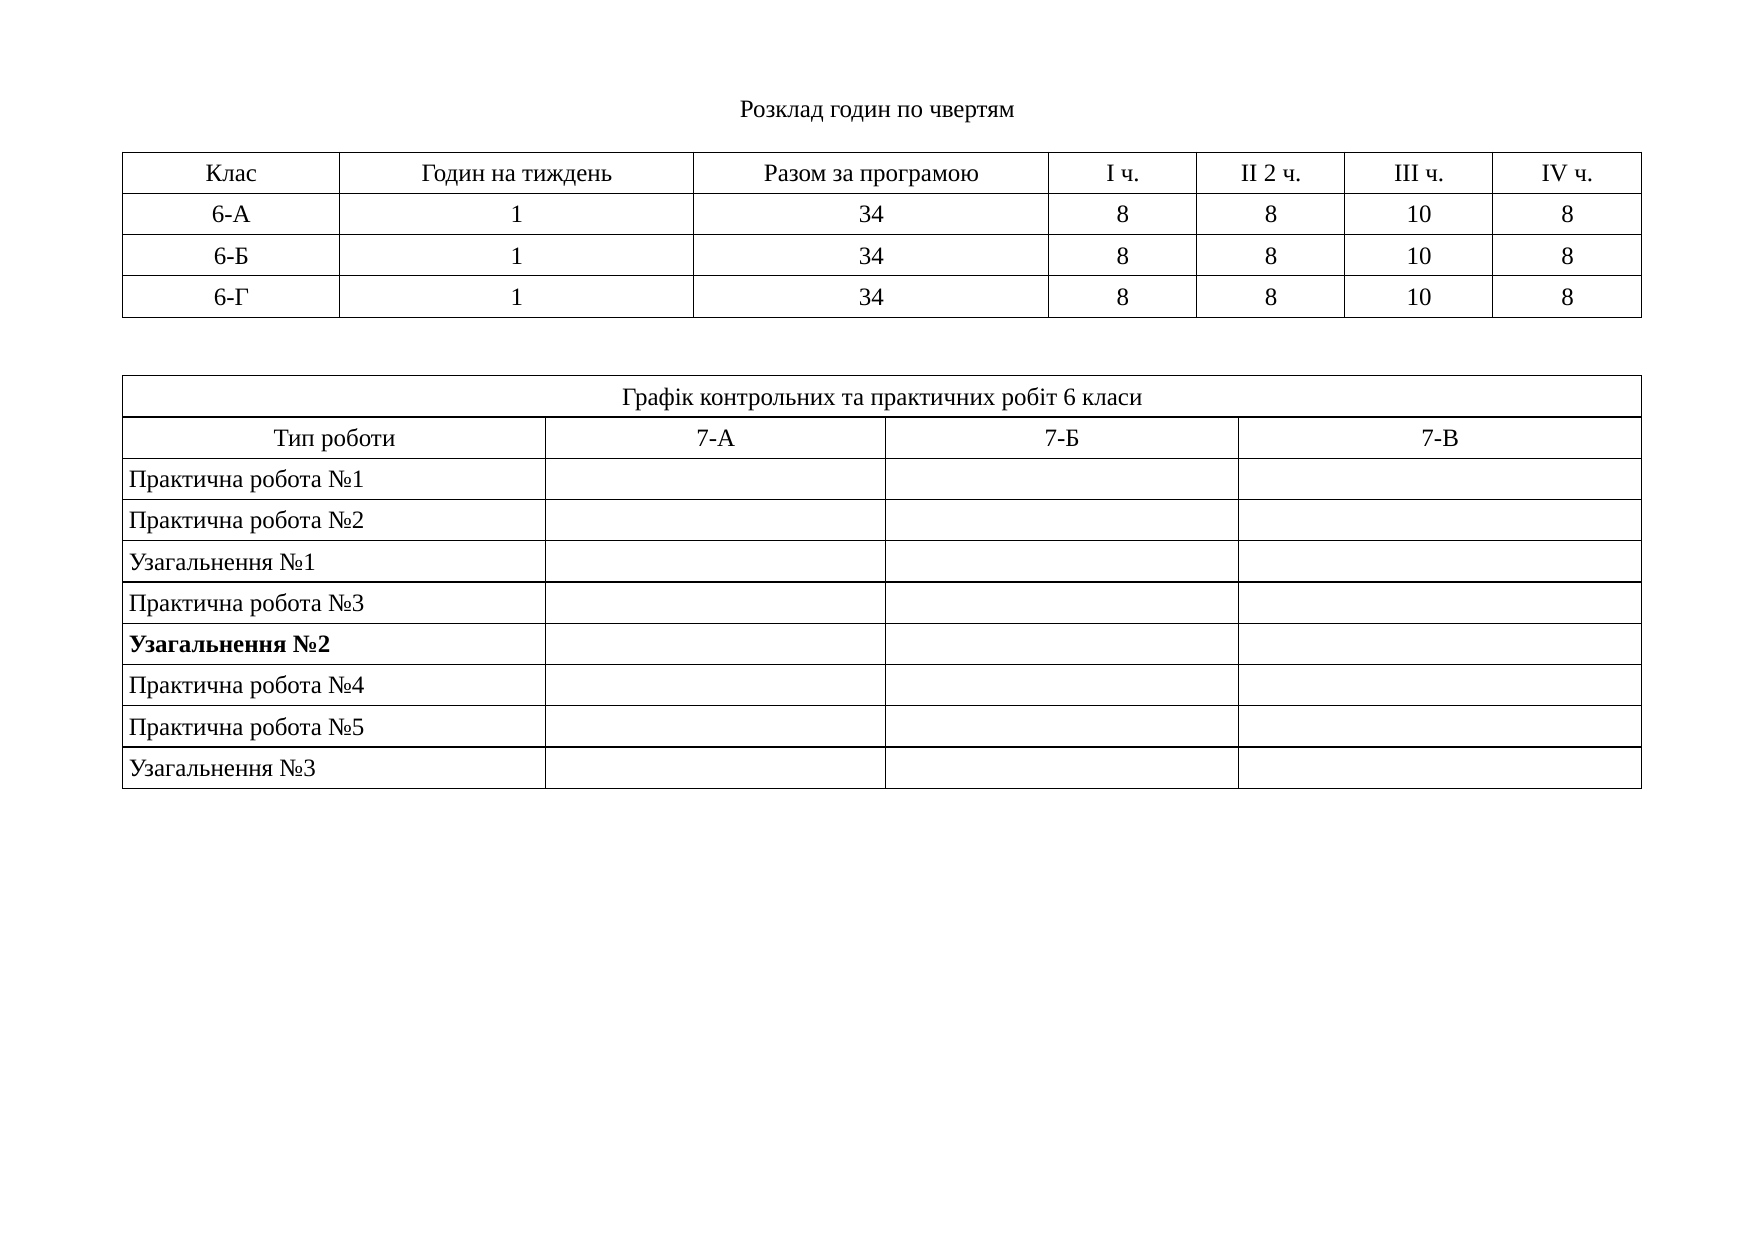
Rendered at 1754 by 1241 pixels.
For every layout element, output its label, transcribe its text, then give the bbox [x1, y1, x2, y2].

table_cell 8 [1049, 235, 1196, 275]
table_cell 8 [1197, 194, 1344, 234]
table_cell [886, 583, 1238, 623]
table_cell 34 [694, 235, 1048, 275]
table_header І ч. [1049, 153, 1196, 193]
table_cell [886, 624, 1238, 664]
table_cell [546, 459, 885, 499]
table_cell 7-В [1239, 418, 1641, 458]
table_cell [1239, 706, 1641, 746]
table_cell [546, 624, 885, 664]
table_cell [1239, 500, 1641, 540]
table_cell 1 [340, 194, 693, 234]
table_cell Узагальнення №1 [123, 541, 545, 581]
table_cell [1239, 459, 1641, 499]
table_cell [546, 748, 885, 788]
table_header III ч. [1345, 153, 1492, 193]
table_cell [886, 706, 1238, 746]
table_cell [1239, 624, 1641, 664]
table_cell 6-Б [123, 235, 339, 275]
table_cell 7-А [546, 418, 885, 458]
table_cell 10 [1345, 235, 1492, 275]
table_cell 8 [1049, 194, 1196, 234]
table_cell 1 [340, 276, 693, 317]
table_cell [886, 541, 1238, 581]
table_header Разом за програмою [694, 153, 1048, 193]
table_cell 1 [340, 235, 693, 275]
text Розклад годин по чвертям [118, 94, 1636, 123]
table_header II 2 ч. [1197, 153, 1344, 193]
table_cell 8 [1197, 276, 1344, 317]
table_header Графік контрольних та практичних робіт 6 класи [123, 376, 1641, 416]
table_cell 34 [694, 194, 1048, 234]
table_cell Практична робота №2 [123, 500, 545, 540]
table_cell 6-Г [123, 276, 339, 317]
table_cell 8 [1049, 276, 1196, 317]
table_header Годин на тиждень [340, 153, 693, 193]
table_cell [886, 748, 1238, 788]
table_cell Практична робота №4 [123, 665, 545, 705]
table_cell 6-А [123, 194, 339, 234]
table_cell [1239, 541, 1641, 581]
table_cell [886, 665, 1238, 705]
table_cell [546, 500, 885, 540]
table_cell [1239, 748, 1641, 788]
table_cell [886, 500, 1238, 540]
table_cell 7-Б [886, 418, 1238, 458]
table_cell Узагальнення №3 [123, 748, 545, 788]
table_cell Узагальнення №2 [123, 624, 545, 664]
table_cell 10 [1345, 194, 1492, 234]
table_header Клас [123, 153, 339, 193]
table_cell 8 [1197, 235, 1344, 275]
table_cell [546, 541, 885, 581]
table_cell [546, 706, 885, 746]
table_cell 10 [1345, 276, 1492, 317]
table_cell Практична робота №1 [123, 459, 545, 499]
table_cell 34 [694, 276, 1048, 317]
table_cell [1239, 665, 1641, 705]
table_cell [546, 583, 885, 623]
table_cell 8 [1493, 194, 1641, 234]
table_cell [1239, 583, 1641, 623]
table_cell [546, 665, 885, 705]
table_cell [886, 459, 1238, 499]
table_cell Тип роботи [123, 418, 545, 458]
table_cell Практична робота №3 [123, 583, 545, 623]
table_header IV ч. [1493, 153, 1641, 193]
table_cell 8 [1493, 235, 1641, 275]
table_cell 8 [1493, 276, 1641, 317]
table_cell Практична робота №5 [123, 706, 545, 746]
